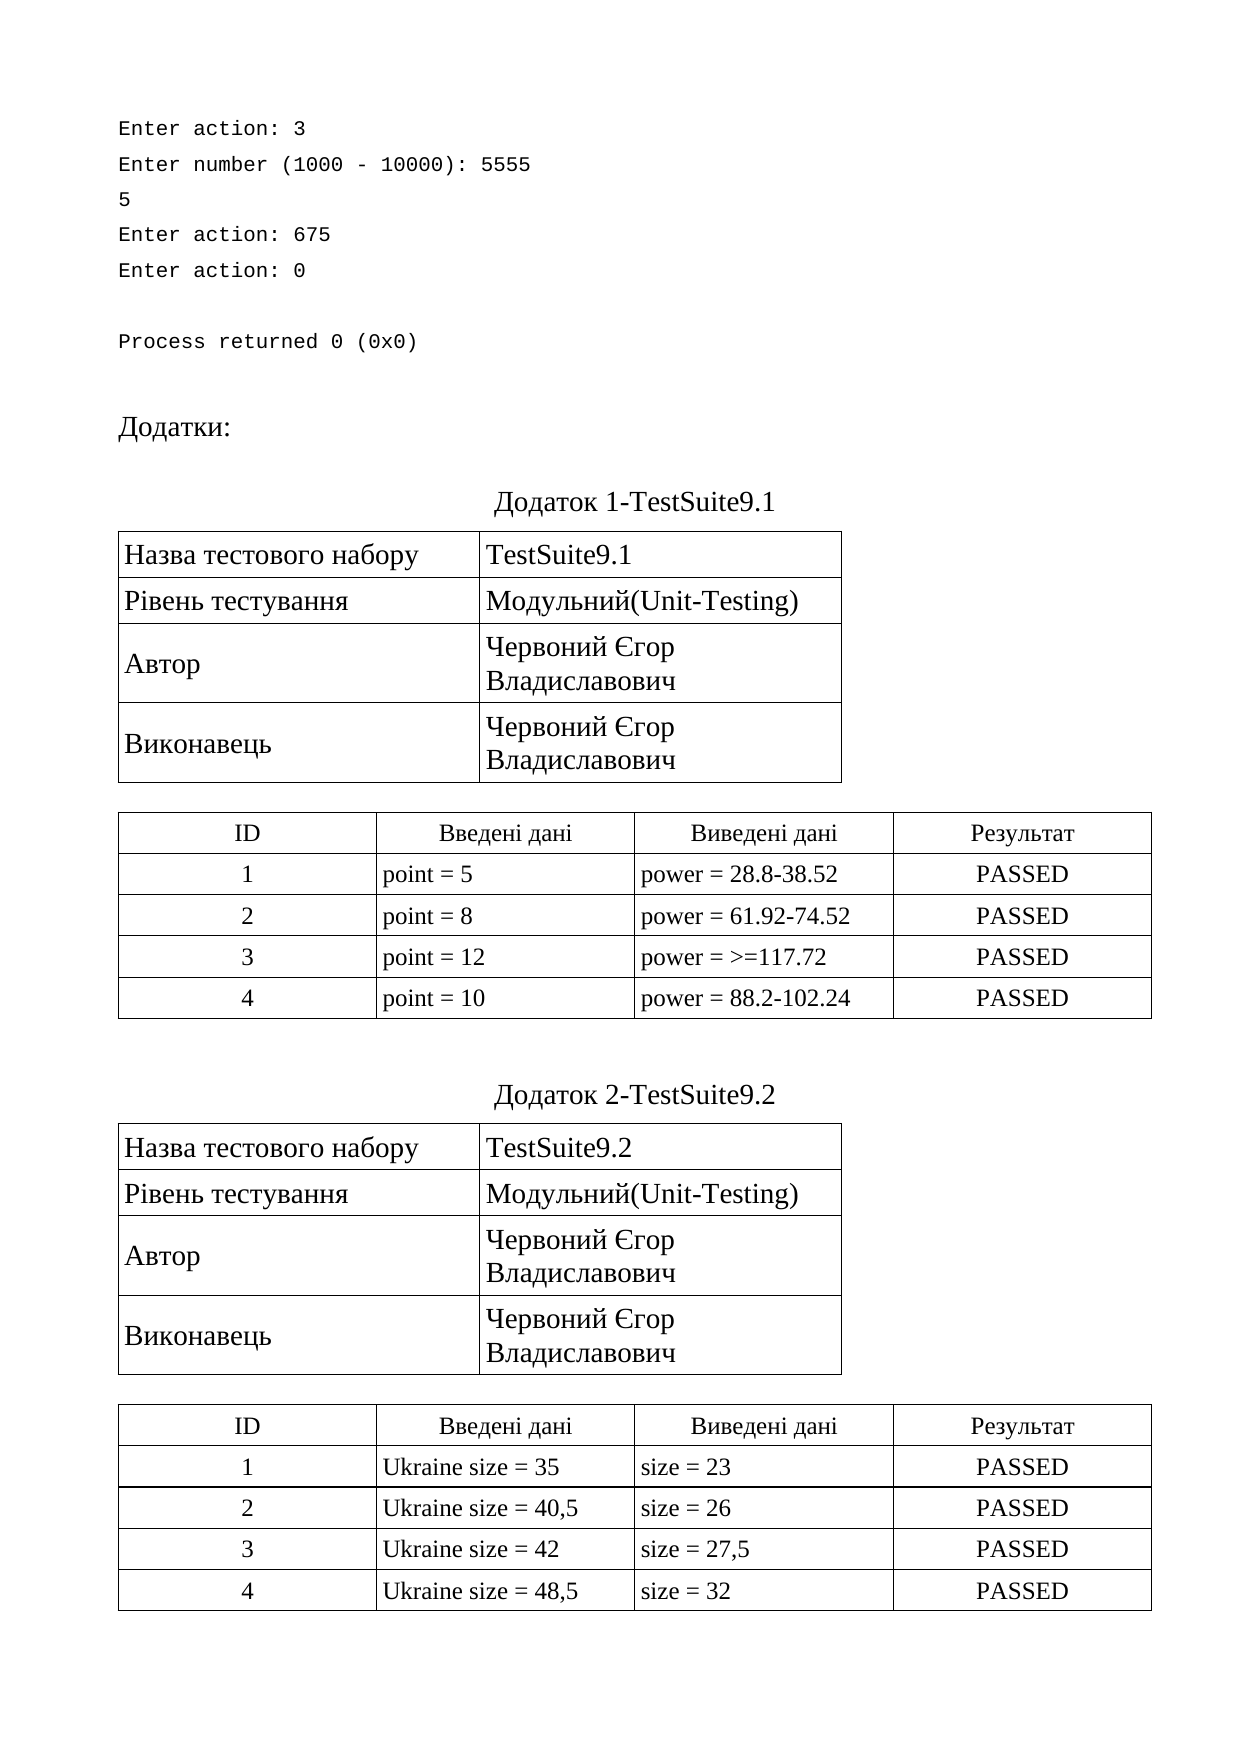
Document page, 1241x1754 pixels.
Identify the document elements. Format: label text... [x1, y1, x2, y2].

table_cell 2 [119, 1488, 376, 1528]
table_cell PASSED [894, 1488, 1151, 1528]
table_cell point = 8 [377, 895, 634, 935]
table_cell Червоний Єгор Владиславович [480, 624, 841, 702]
table_cell Виконавець [119, 1296, 479, 1374]
table_cell Автор [119, 1216, 479, 1294]
table_cell Ukraine size = 40,5 [377, 1488, 634, 1528]
text 5 [118, 189, 1152, 213]
table_cell Ukraine size = 48,5 [377, 1570, 634, 1610]
table_cell 1 [119, 1446, 376, 1486]
table_cell power = 28.8-38.52 [635, 854, 893, 894]
table_cell Автор [119, 624, 479, 702]
table_cell PASSED [894, 895, 1151, 935]
table_cell PASSED [894, 1529, 1151, 1569]
text Enter action: 3 [118, 118, 1152, 142]
table_header Виведені дані [635, 813, 893, 853]
table_cell size = 32 [635, 1570, 893, 1610]
text Додатки: [118, 409, 1152, 443]
table_header TestSuite9.2 [480, 1124, 841, 1169]
table_header TestSuite9.1 [480, 532, 841, 577]
table_cell PASSED [894, 978, 1151, 1018]
table_cell 3 [119, 936, 376, 977]
text Process returned 0 (0x0) [118, 331, 1152, 354]
table_header ID [119, 813, 376, 853]
table_cell Виконавець [119, 703, 479, 782]
table_cell Ukraine size = 42 [377, 1529, 634, 1569]
table_cell point = 10 [377, 978, 634, 1018]
text Enter action: 675 [118, 224, 1152, 248]
table_cell power = 88.2-102.24 [635, 978, 893, 1018]
table_cell PASSED [894, 1570, 1151, 1610]
text Додаток 1-TestSuite9.1 [118, 484, 1152, 518]
text Додаток 2-TestSuite9.2 [118, 1077, 1152, 1110]
table_cell Червоний Єгор Владиславович [480, 1296, 841, 1374]
table_cell Модульний(Unit-Testing) [480, 1170, 841, 1215]
table_cell Червоний Єгор Владиславович [480, 703, 841, 782]
table_cell point = 12 [377, 936, 634, 977]
table_cell point = 5 [377, 854, 634, 894]
table_cell Червоний Єгор Владиславович [480, 1216, 841, 1294]
table_cell PASSED [894, 1446, 1151, 1486]
table_cell PASSED [894, 854, 1151, 894]
table_header Результат [894, 813, 1151, 853]
table_cell size = 26 [635, 1488, 893, 1528]
table_cell 2 [119, 895, 376, 935]
table_cell Модульний(Unit-Testing) [480, 578, 841, 623]
table_header Назва тестового набору [119, 1124, 479, 1169]
table_cell Рівень тестування [119, 578, 479, 623]
table_cell 3 [119, 1529, 376, 1569]
table_cell 4 [119, 978, 376, 1018]
table_header Назва тестового набору [119, 532, 479, 577]
text Enter action: 0 [118, 260, 1152, 283]
text Enter number (1000 - 10000): 5555 [118, 153, 1152, 177]
table_header Введені дані [377, 1405, 634, 1445]
table_cell Рівень тестування [119, 1170, 479, 1215]
table_header ID [119, 1405, 376, 1445]
table_header Результат [894, 1405, 1151, 1445]
table_cell size = 23 [635, 1446, 893, 1486]
table_header Введені дані [377, 813, 634, 853]
table_cell size = 27,5 [635, 1529, 893, 1569]
table_cell Ukraine size = 35 [377, 1446, 634, 1486]
table_cell power = >=117.72 [635, 936, 893, 977]
table_cell 4 [119, 1570, 376, 1610]
table_cell power = 61.92-74.52 [635, 895, 893, 935]
table_cell PASSED [894, 936, 1151, 977]
table_header Виведені дані [635, 1405, 893, 1445]
table_cell 1 [119, 854, 376, 894]
